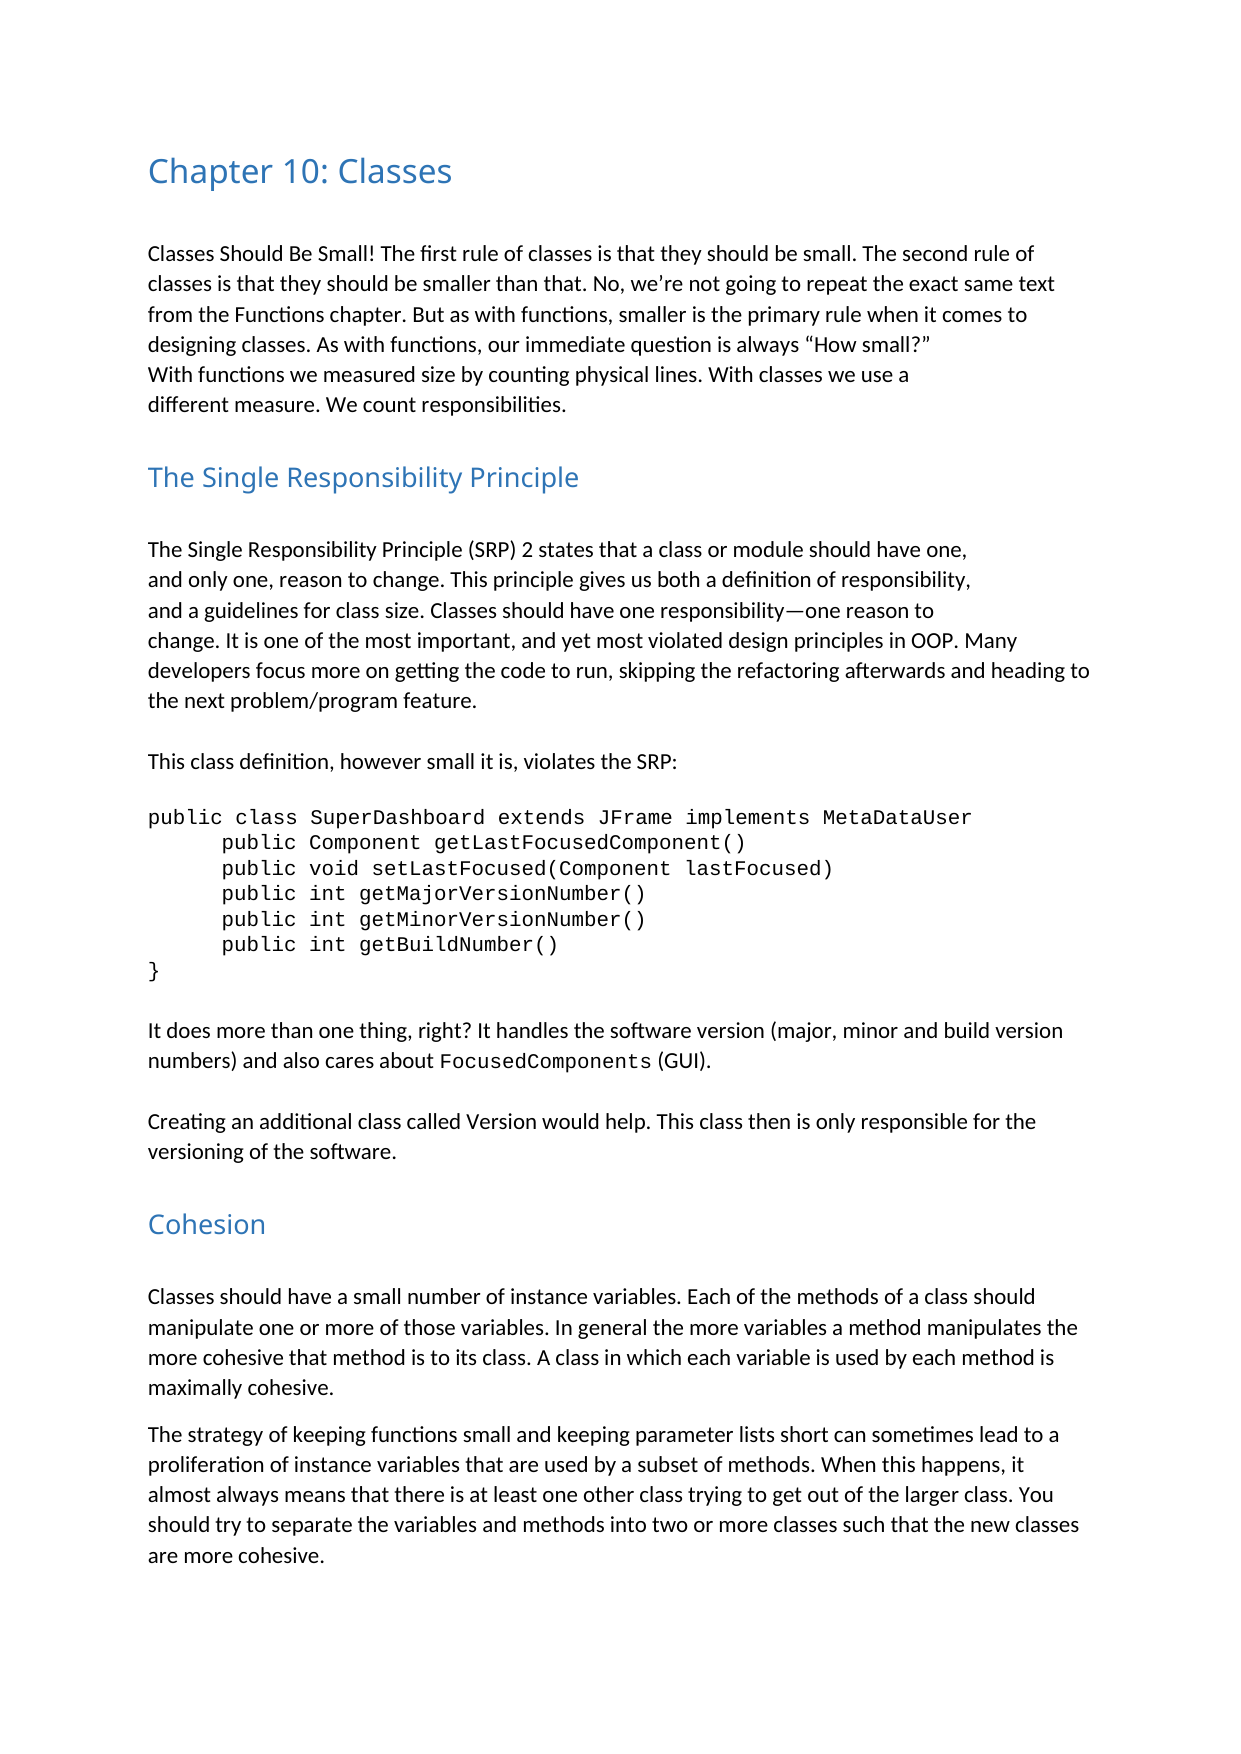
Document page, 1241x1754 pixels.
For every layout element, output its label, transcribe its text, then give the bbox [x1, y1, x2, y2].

subtitle Cohesion [148, 1205, 1093, 1242]
text Classes Should Be Small! The first rule of classes is that they should be small. The second rule of classes is that they should be smaller than that. No, we’re not going to repeat the exact same text from the Functions chapter. But as with functions, smaller is the primary rule when it comes to designing classes. As with functions, our immediate question is always “How small?” With functions we measured size by counting physical lines. With classes we use a different measure. We count responsibilities. [148, 239, 1093, 418]
text The strategy of keeping functions small and keeping parameter lists short can sometimes lead to a proliferation of instance variables that are used by a subset of methods. When this happens, it almost always means that there is at least one other class trying to get out of the larger class. You should try to separate the variables and methods into two or more classes such that the new classes are more cohesive. [148, 1420, 1093, 1569]
subtitle Chapter 10: Classes [148, 148, 1093, 193]
text The Single Responsibility Principle (SRP) 2 states that a class or module should have one, and only one, reason to change. This principle gives us both a definition of responsibility, and a guidelines for class size. Classes should have one responsibility—one reason to change. It is one of the most important, and yet most violated design principles in OOP. Many developers focus more on getting the code to run, skipping the refactoring afterwards and heading to the next problem/program feature. This class definition, however small it is, violates the SRP: public class SuperDashboard extends JFrame implements MetaDataUser public Component getLastFocusedComponent() public void setLastFocused(Component lastFocused) public int getMajorVersionNumber() public int getMinorVersionNumber() public int getBuildNumber() } It does more than one thing, right? It handles the software version (major, minor and build version numbers) and also cares about FocusedComponents (GUI). Creating an additional class called Version would help. This class then is only responsible for the versioning of the software. [148, 535, 1093, 1165]
text Classes should have a small number of instance variables. Each of the methods of a class should manipulate one or more of those variables. In general the more variables a method manipulates the more cohesive that method is to its class. A class in which each variable is used by each method is maximally cohesive. [148, 1282, 1093, 1401]
subtitle The Single Responsibility Principle [148, 458, 1093, 495]
